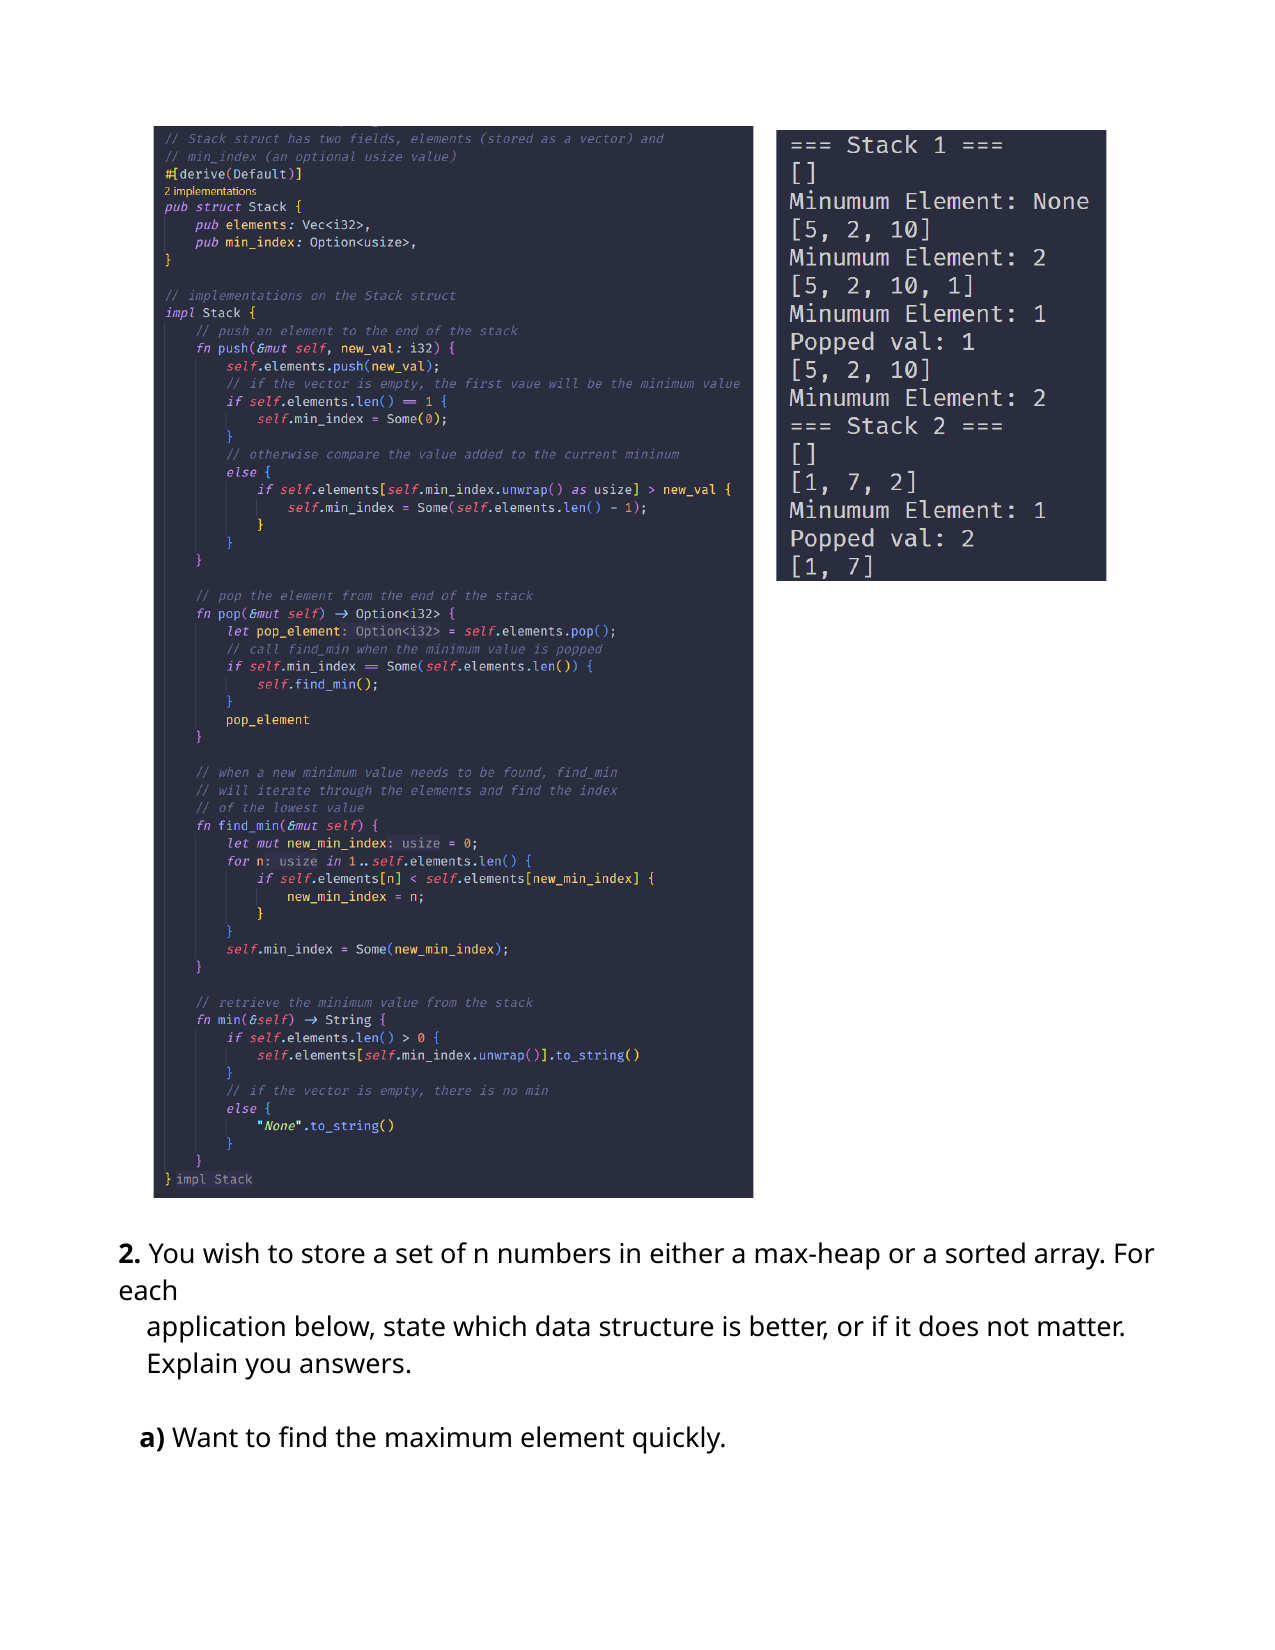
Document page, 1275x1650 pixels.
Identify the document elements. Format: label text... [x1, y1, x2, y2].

text Explain you answers. [118, 1345, 1157, 1382]
picture [153, 126, 754, 1198]
text application below, state which data structure is better, or if it does not matter. [118, 1308, 1157, 1345]
picture [776, 130, 1107, 581]
text 2. You wish to store a set of n numbers in either a max-heap or a sorted array. For each [118, 1234, 1157, 1308]
text a) Want to find the maximum element quickly. [118, 1418, 1157, 1455]
